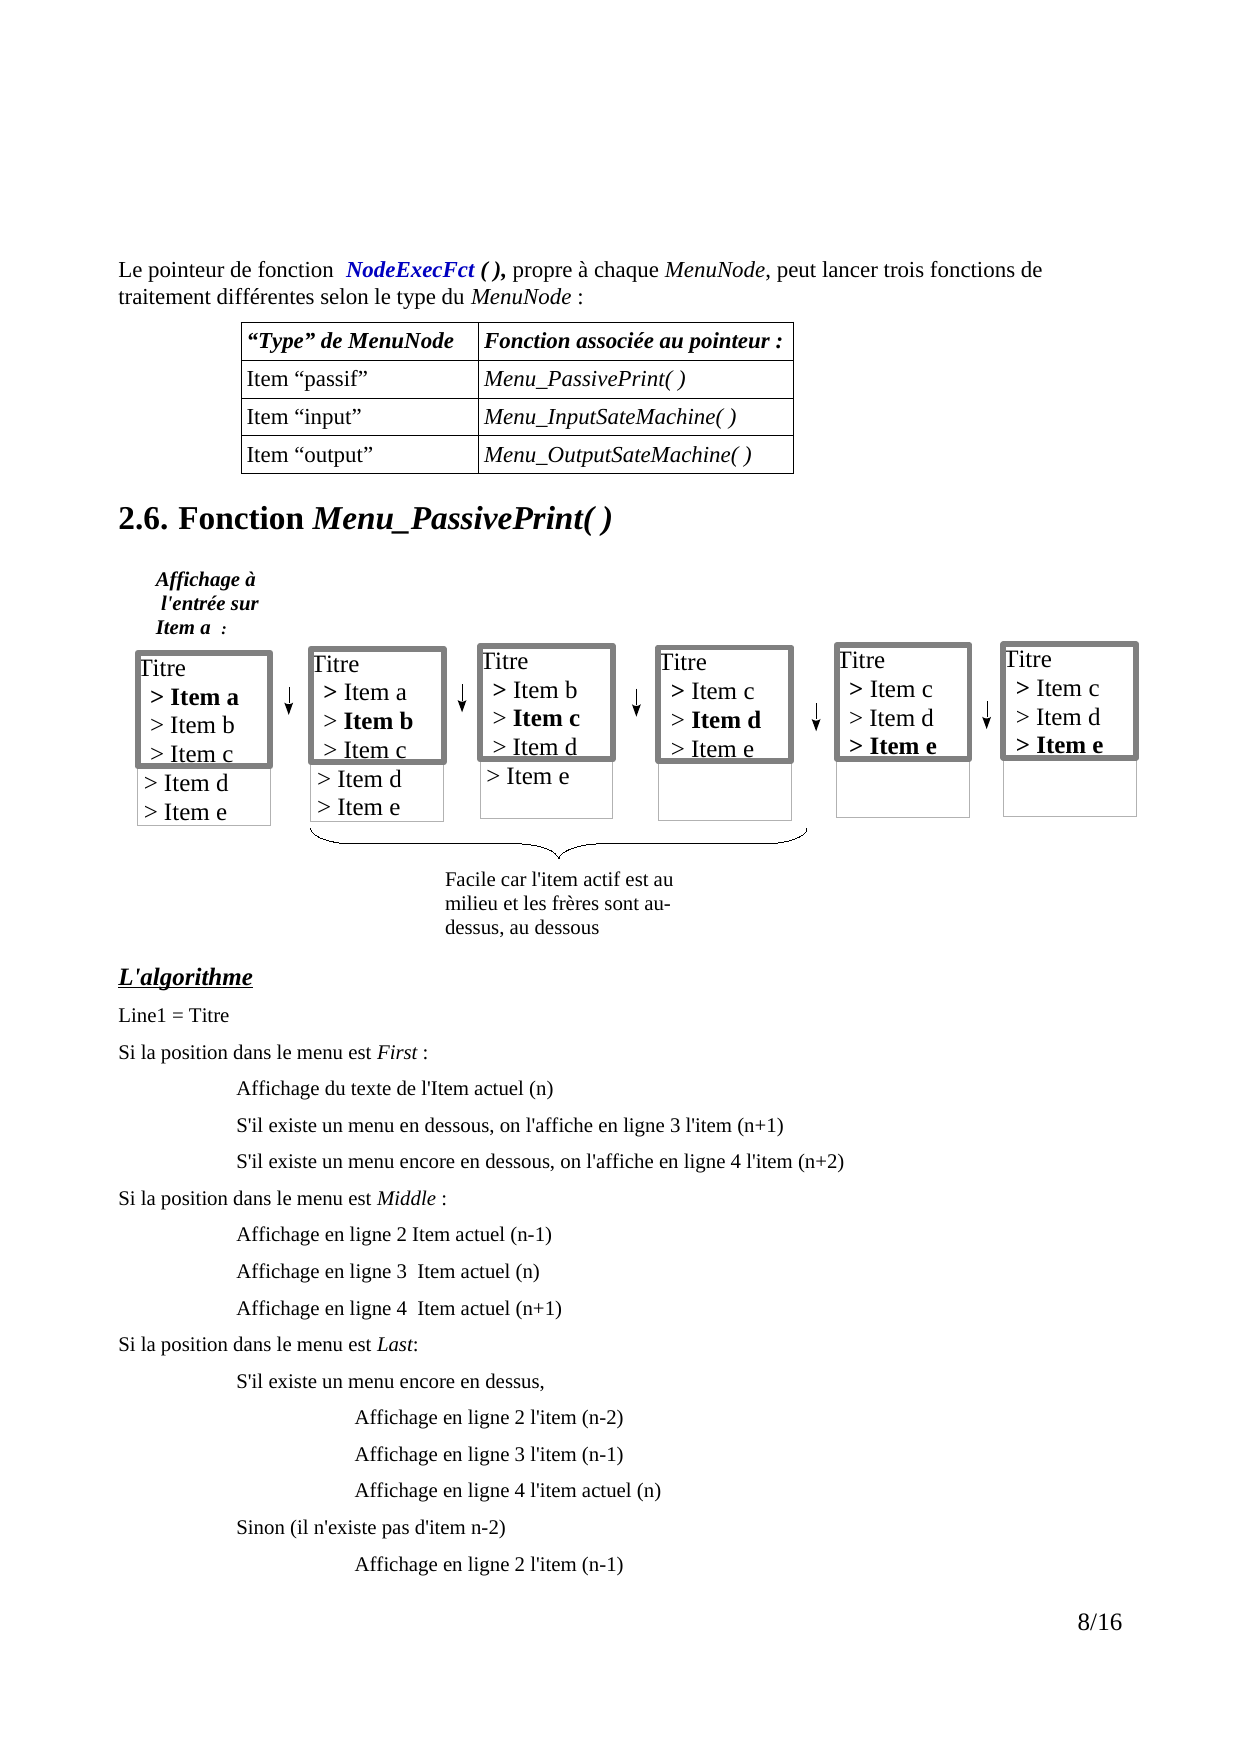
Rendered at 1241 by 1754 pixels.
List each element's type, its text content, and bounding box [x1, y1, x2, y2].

text Si la position dans le menu est Last: [118, 1332, 1122, 1356]
text Affichage en ligne 4 l'item actuel (n) [118, 1478, 1122, 1502]
text Si la position dans le menu est First : [118, 1039, 1122, 1064]
table_cell Item “passif” [242, 361, 478, 398]
text S'il existe un menu encore en dessous, on l'affiche en ligne 4 l'item (n+2) [118, 1149, 1122, 1173]
text Affichage en ligne 2 l'item (n-2) [118, 1405, 1122, 1429]
text Si la position dans le menu est Middle : [118, 1186, 1122, 1210]
text L'algorithme [118, 962, 1122, 991]
text S'il existe un menu encore en dessus, [118, 1369, 1122, 1393]
text Affichage en ligne 2 Item actuel (n-1) [118, 1222, 1122, 1246]
text Affichage du texte de l'Item actuel (n) [118, 1076, 1122, 1100]
text Affichage en ligne 4 Item actuel (n+1) [118, 1296, 1122, 1319]
text Le pointeur de fonction NodeExecFct ( ), propre à chaque MenuNode, peut lancer trois fonctions de traitement différentes selon le type du MenuNode : [118, 254, 1122, 309]
table_cell Menu_OutputSateMachine( ) [479, 436, 793, 473]
text Affichage en ligne 3 l'item (n-1) [118, 1442, 1122, 1466]
table_cell Menu_InputSateMachine( ) [479, 399, 793, 435]
table_cell Item “output” [242, 436, 478, 473]
text Affichage en ligne 3 Item actuel (n) [118, 1259, 1122, 1283]
table_cell Menu_PassivePrint( ) [479, 361, 793, 398]
text S'il existe un menu en dessous, on l'affiche en ligne 3 l'item (n+1) [118, 1113, 1122, 1137]
text Line1 = Titre [118, 1003, 1122, 1027]
text Sinon (il n'existe pas d'item n-2) [118, 1515, 1122, 1539]
table_header “Type” de MenuNode [242, 323, 478, 360]
subtitle Fonction Menu_PassivePrint( ) [118, 498, 1122, 537]
table_cell Item “input” [242, 399, 478, 435]
text Affichage en ligne 2 l'item (n-1) [118, 1551, 1122, 1576]
table_header Fonction associée au pointeur : [479, 323, 793, 360]
